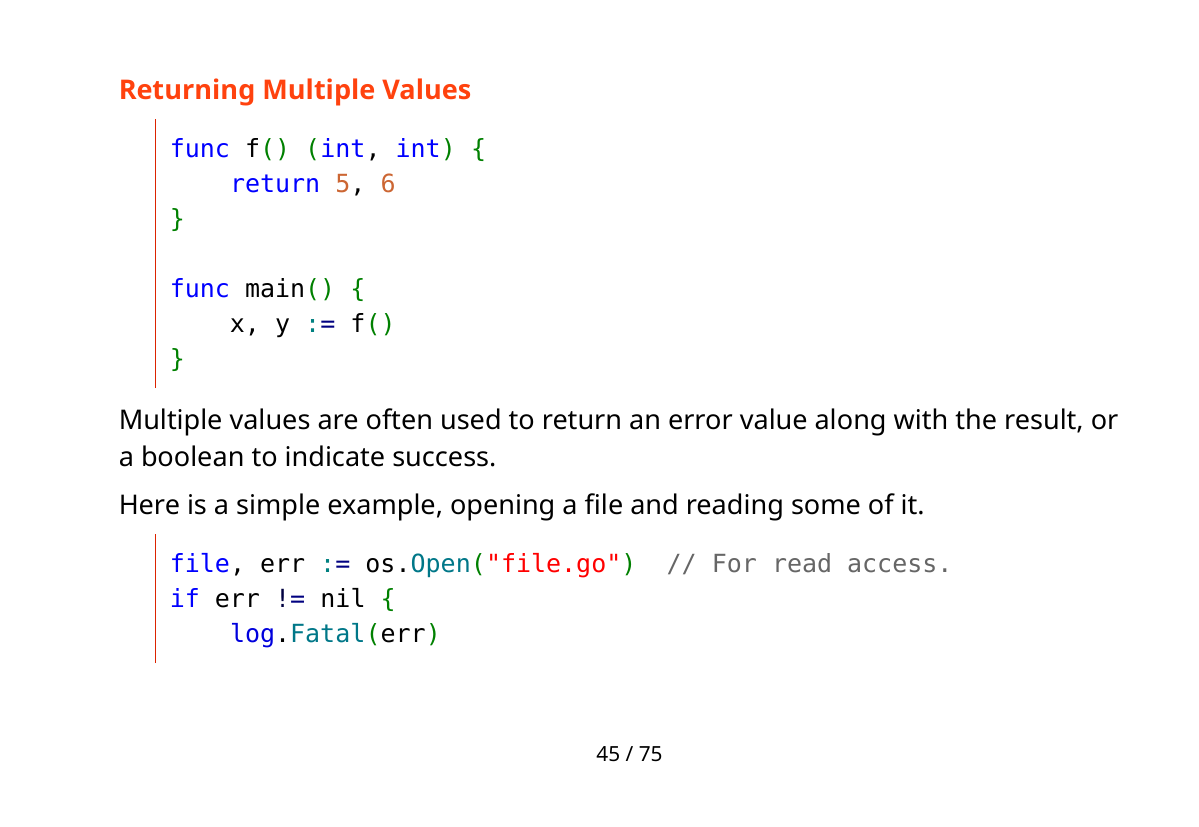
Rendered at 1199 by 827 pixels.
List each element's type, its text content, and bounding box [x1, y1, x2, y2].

text file, err := os.Open("file.go") // For read access. [156, 534, 1140, 569]
text Here is a simple example, opening a file and reading some of it. [118, 486, 1140, 522]
text x, y := f() [156, 294, 1140, 329]
text Multiple values are often used to return an error value along with the result, or a boolean to indicate success. [118, 400, 1140, 474]
text func f() (int, int) { [156, 119, 1140, 154]
text } [156, 329, 1140, 388]
text } [156, 189, 1140, 233]
text if err != nil { [156, 569, 1140, 604]
text func main() { [156, 259, 1140, 294]
text return 5, 6 [156, 154, 1140, 189]
text Returning Multiple Values [118, 70, 1140, 107]
text log.Fatal(err) [156, 604, 1140, 663]
